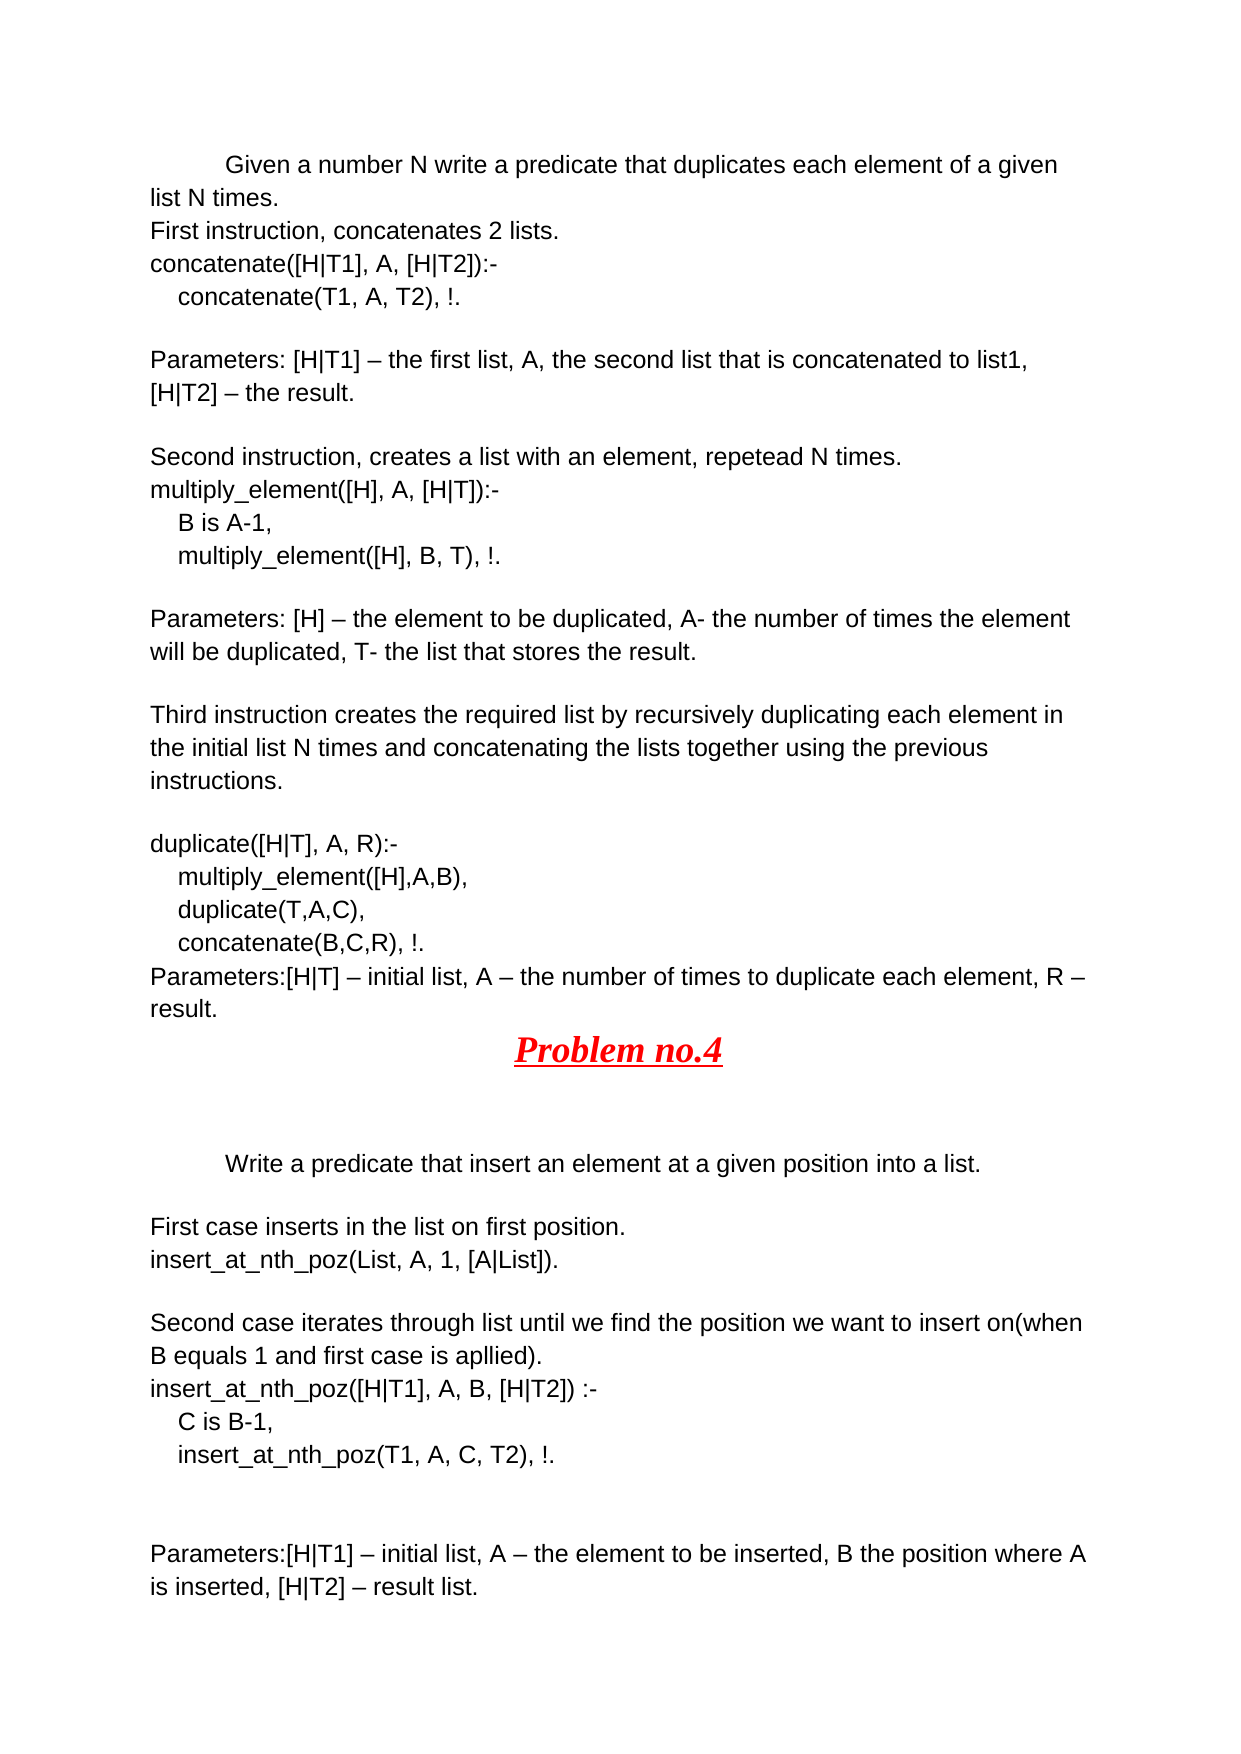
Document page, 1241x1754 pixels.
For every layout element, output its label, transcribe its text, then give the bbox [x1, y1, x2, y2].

text multiply_element([H], A, [H|T]):- [150, 474, 1090, 503]
text Given a number N write a predicate that duplicates each element of a given list N times. [150, 150, 1090, 212]
text insert_at_nth_poz(List, A, 1, [A|List]). [150, 1245, 1090, 1274]
text First case inserts in the list on first position. [150, 1212, 1090, 1241]
text Second case iterates through list until we find the position we want to insert on(when B equals 1 and first case is apllied). [150, 1308, 1090, 1370]
text Problem no.4 [150, 1027, 1090, 1071]
text Parameters: [H|T1] – the first list, A, the second list that is concatenated to list1, [150, 345, 1090, 374]
text insert_at_nth_poz([H|T1], A, B, [H|T2]) :- [150, 1374, 1090, 1403]
text First instruction, concatenates 2 lists. [150, 216, 1090, 245]
text duplicate([H|T], A, R):- [150, 829, 1090, 858]
text Parameters:[H|T1] – initial list, A – the element to be inserted, B the position where A is inserted, [H|T2] – result list. [150, 1539, 1090, 1601]
text Parameters: [H] – the element to be duplicated, A- the number of times the element will be duplicated, T- the list that stores the result. [150, 604, 1090, 666]
text Third instruction creates the required list by recursively duplicating each element in the initial list N times and concatenating the lists together using the previous instructions. [150, 700, 1090, 795]
text multiply_element([H], B, T), !. [150, 541, 1090, 569]
text concatenate(B,C,R), !. [150, 928, 1090, 957]
text Parameters:[H|T] – initial list, A – the number of times to duplicate each element, R – result. [150, 961, 1090, 1023]
text Second instruction, creates a list with an element, repetead N times. [150, 442, 1090, 470]
text concatenate([H|T1], A, [H|T2]):- [150, 249, 1090, 278]
text [H|T2] – the result. [150, 378, 1090, 407]
text C is B-1, [150, 1407, 1090, 1436]
text concatenate(T1, A, T2), !. [150, 282, 1090, 311]
text Write a predicate that insert an element at a given position into a list. [150, 1149, 1090, 1177]
text insert_at_nth_poz(T1, A, C, T2), !. [150, 1440, 1090, 1469]
text duplicate(T,A,C), [150, 895, 1090, 924]
text multiply_element([H],A,B), [150, 862, 1090, 891]
text B is A-1, [150, 508, 1090, 536]
